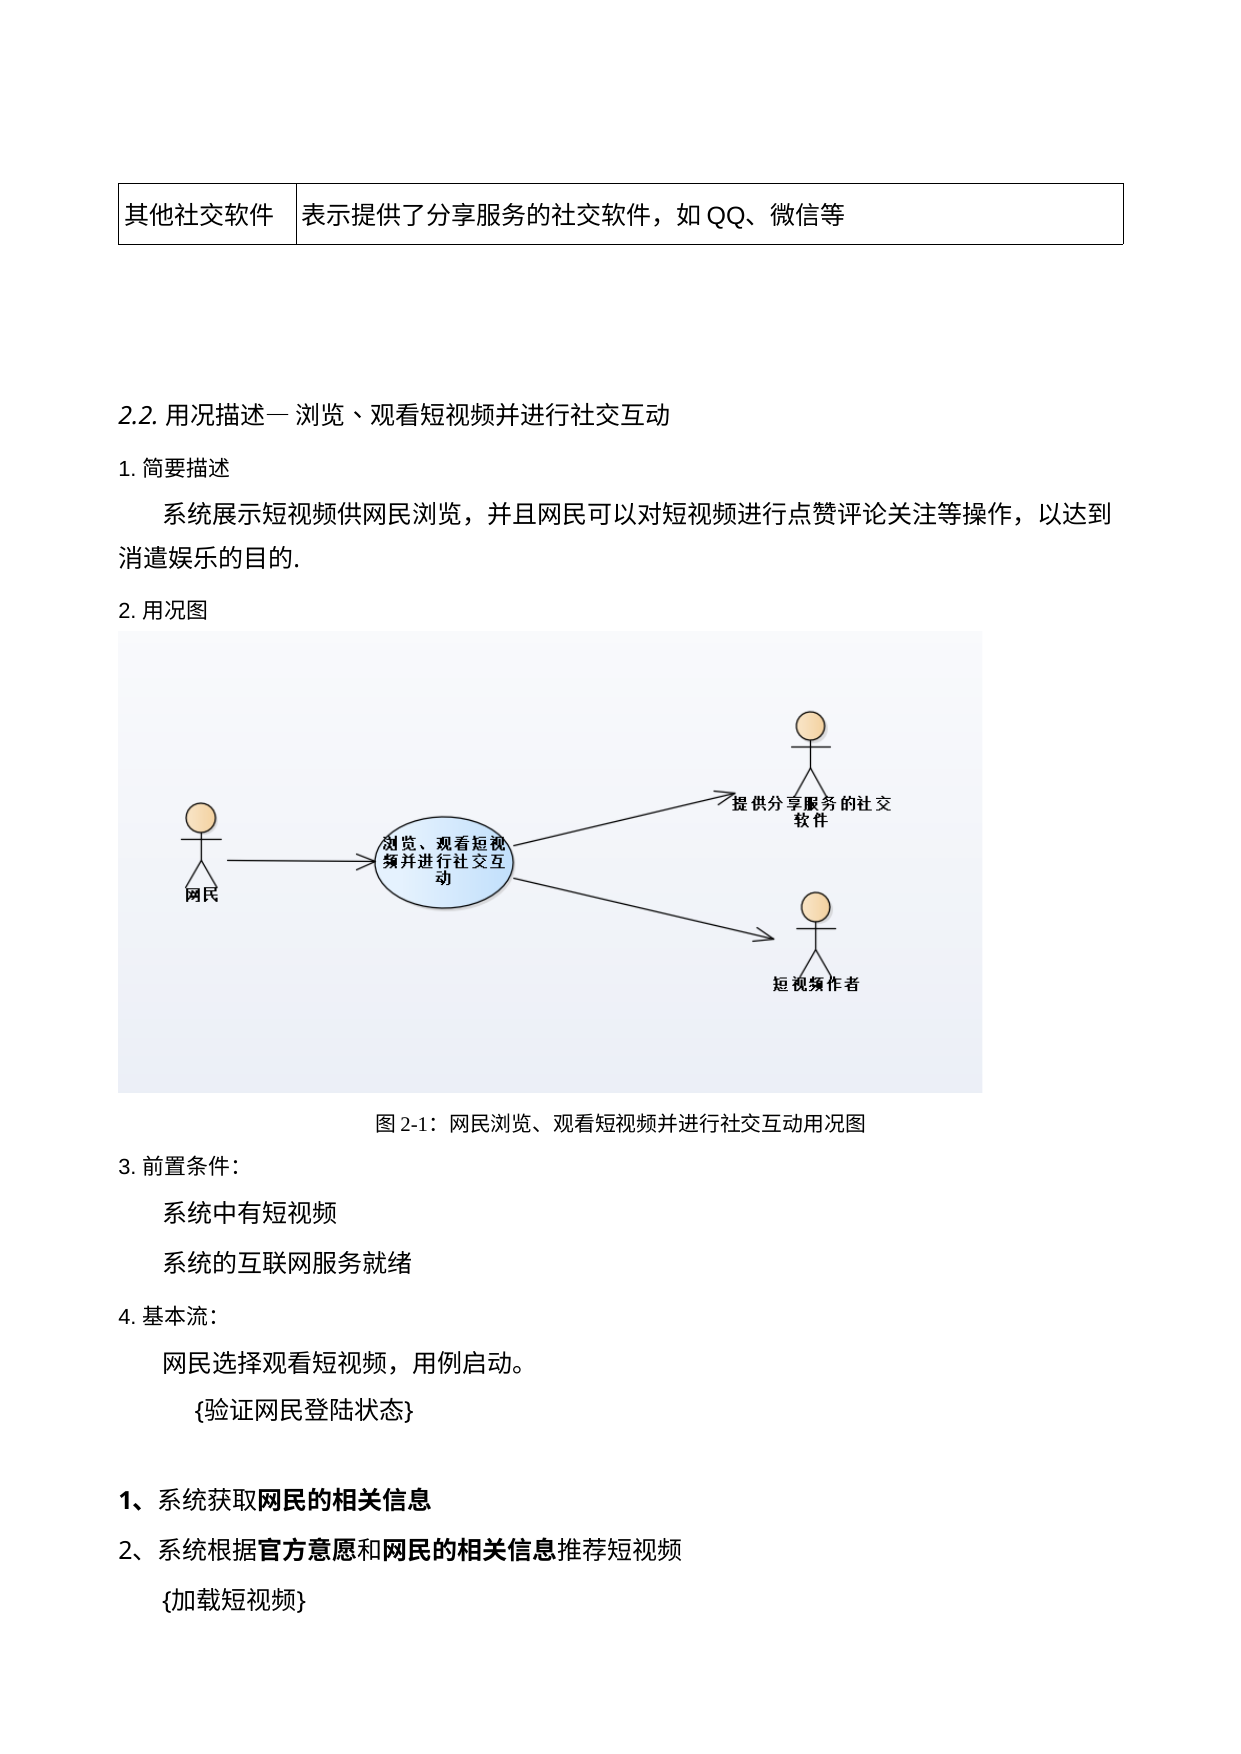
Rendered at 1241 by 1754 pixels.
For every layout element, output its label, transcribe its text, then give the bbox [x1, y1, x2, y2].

text {加载短视频} [118, 1581, 1122, 1617]
list 系统获取网民的相关信息 [118, 1481, 1122, 1517]
list 系统根据官方意愿和网民的相关信息推荐短视频 [118, 1531, 1122, 1567]
table_cell 表示提供了分享服务的社交软件，如QQ、微信等 [297, 184, 1123, 244]
text {验证网民登陆状态} [118, 1393, 1122, 1427]
text 网民选择观看短视频，用例启动。 [118, 1343, 1122, 1379]
subtitle 前置条件： [118, 1149, 1122, 1181]
list 系统中有短视频 [118, 1194, 1122, 1230]
subtitle 基本流： [118, 1299, 1122, 1330]
text 图 2-1：网民浏览、观看短视频并进行社交互动用况图 [118, 1107, 1122, 1137]
subtitle 简要描述 [118, 451, 1122, 482]
list 系统的互联网服务就绪 [118, 1243, 1122, 1280]
picture [118, 631, 983, 1093]
subtitle 用况描述— 浏览、观看短视频并进行社交互动 [118, 395, 1122, 432]
subtitle 用况图 [118, 593, 1122, 625]
text 系统展示短视频供网民浏览，并且网民可以对短视频进行点赞评论关注等操作，以达到消遣娱乐的目的. [118, 495, 1122, 574]
table_cell 其他社交软件 [119, 184, 296, 244]
